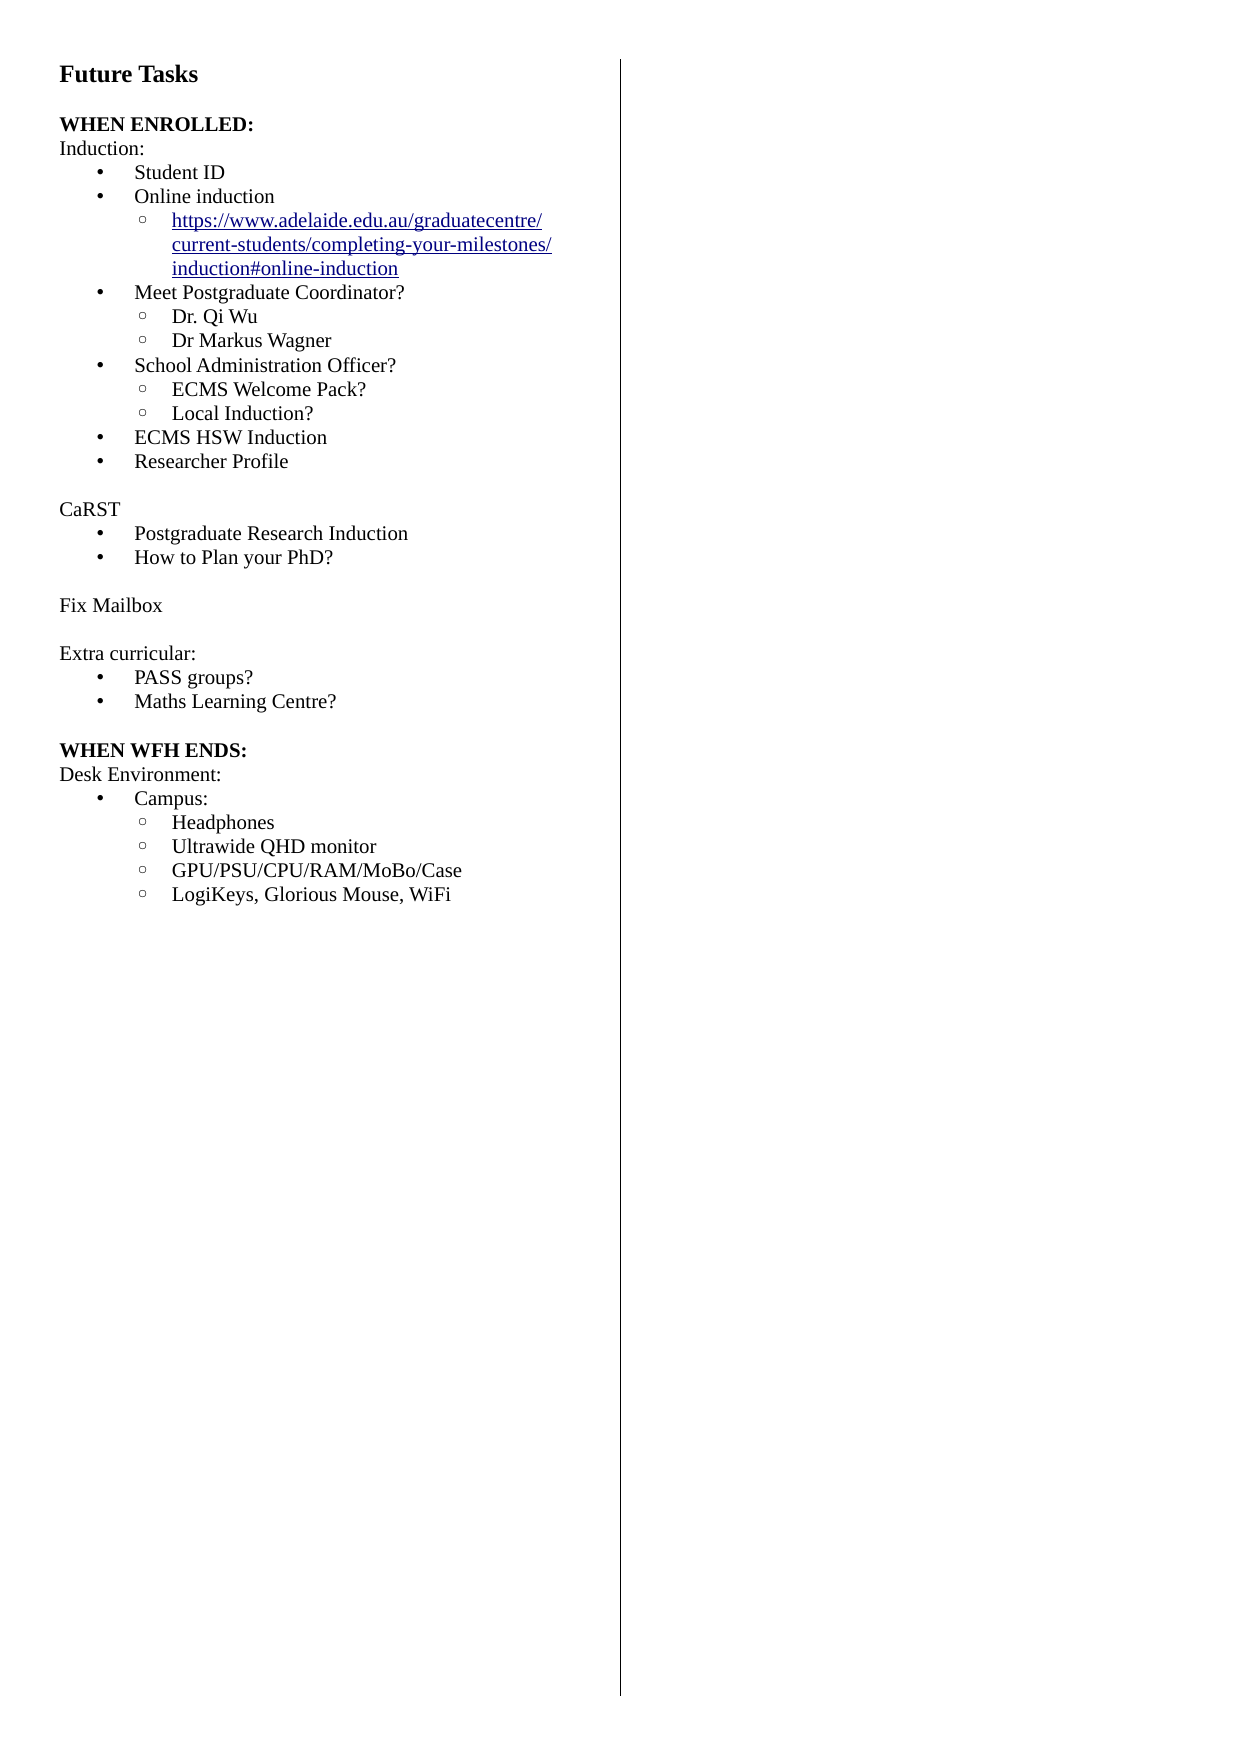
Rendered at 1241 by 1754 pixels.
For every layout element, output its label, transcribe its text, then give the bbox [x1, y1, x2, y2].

text WHEN ENROLLED: [59, 112, 605, 136]
list Postgraduate Research Induction [97, 521, 605, 545]
text Induction: [59, 136, 605, 160]
list Dr Markus Wagner [134, 328, 605, 352]
list Online induction [97, 184, 605, 208]
list PASS groups? [97, 665, 605, 689]
list LogiKeys, Glorious Mouse, WiFi [134, 882, 605, 906]
text CaRST [59, 497, 605, 521]
list How to Plan your PhD? [97, 545, 605, 569]
text Desk Environment: [59, 762, 605, 786]
list Dr. Qi Wu [134, 304, 605, 328]
list Ultrawide QHD monitor [134, 834, 605, 858]
list Local Induction? [134, 401, 605, 425]
list ECMS HSW Induction [97, 425, 605, 449]
list ECMS Welcome Pack? [134, 377, 605, 401]
list Meet Postgraduate Coordinator? [97, 280, 605, 304]
text Fix Mailbox [59, 593, 605, 617]
list Researcher Profile [97, 449, 605, 473]
subtitle Future Tasks [59, 59, 605, 88]
list Campus: [97, 786, 605, 810]
list School Administration Officer? [97, 352, 605, 377]
list GPU/PSU/CPU/RAM/MoBo/Case [134, 858, 605, 882]
text WHEN WFH ENDS: [59, 737, 605, 762]
list Headphones [134, 810, 605, 834]
list Student ID [97, 160, 605, 184]
list https://www.adelaide.edu.au/graduatecentre/current-students/completing-your-milestones/induction#online-induction [134, 208, 605, 280]
text Extra curricular: [59, 641, 605, 665]
list Maths Learning Centre? [97, 689, 605, 713]
